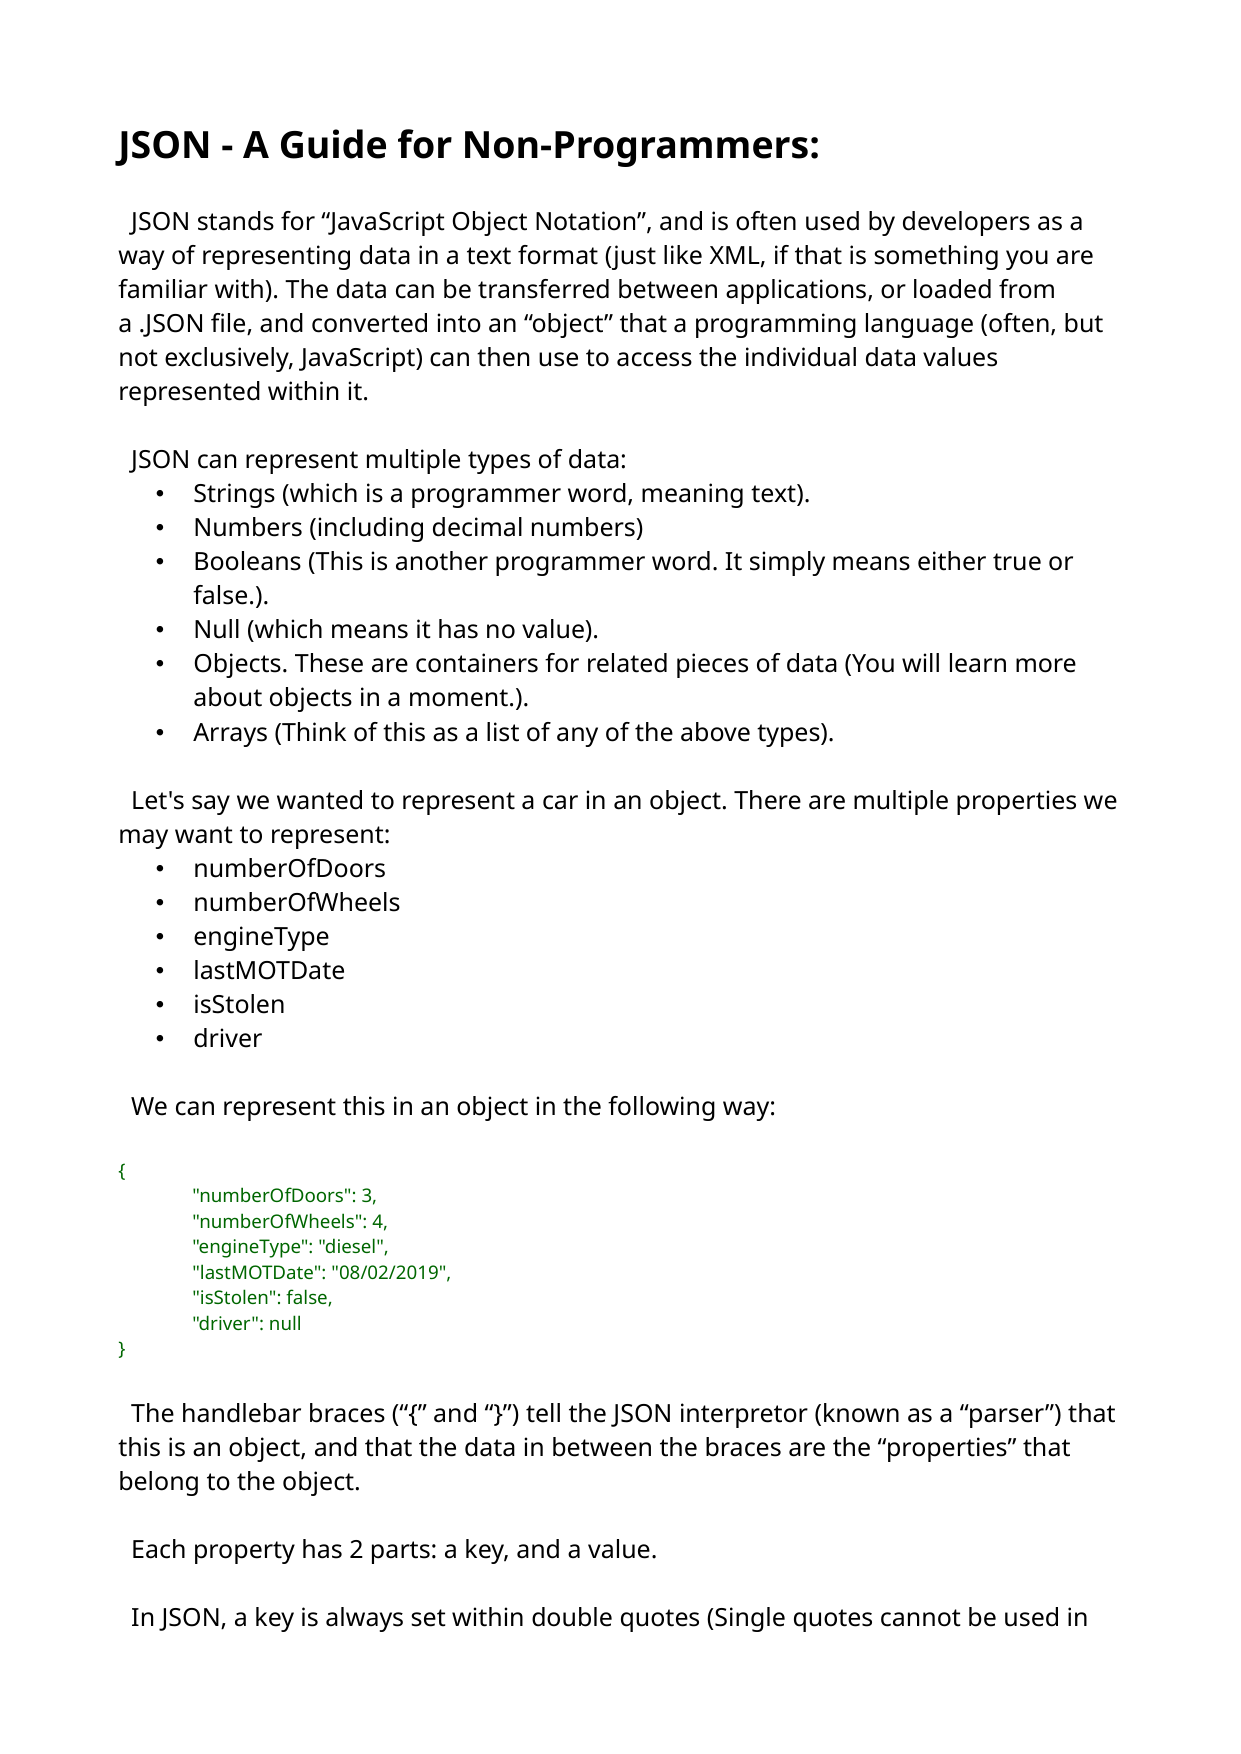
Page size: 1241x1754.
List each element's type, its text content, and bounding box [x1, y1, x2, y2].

text The handlebar braces (“{” and “}”) tell the JSON interpretor (known as a “parser”) that this is an object, and that the data in between the braces are the “properties” that belong to the object. [118, 1395, 1122, 1497]
list driver [156, 1021, 1122, 1055]
list Booleans (This is another programmer word. It simply means either true or false.). [156, 544, 1122, 612]
text "engineType": "diesel", [118, 1233, 1122, 1259]
text "numberOfWheels": 4, [118, 1208, 1122, 1233]
text JSON can represent multiple types of data: [118, 442, 1122, 476]
list Arrays (Think of this as a list of any of the above types). [156, 714, 1122, 748]
list numberOfWheels [156, 884, 1122, 918]
text In JSON, a key is always set within double quotes (Single quotes cannot be used in [118, 1599, 1122, 1634]
text "driver": null [118, 1310, 1122, 1336]
list Objects. These are containers for related pieces of data (You will learn more about objects in a moment.). [156, 646, 1122, 714]
list engineType [156, 918, 1122, 953]
text { [118, 1157, 1122, 1182]
list Null (which means it has no value). [156, 612, 1122, 646]
list Strings (which is a programmer word, meaning text). [156, 476, 1122, 510]
text JSON - A Guide for Non-Programmers: [118, 118, 1122, 169]
text We can represent this in an object in the following way: [118, 1089, 1122, 1123]
text } [118, 1336, 1122, 1361]
text Let's say we wanted to represent a car in an object. There are multiple properties we may want to represent: [118, 782, 1122, 850]
list lastMOTDate [156, 953, 1122, 987]
list isStolen [156, 987, 1122, 1021]
text Each property has 2 parts: a key, and a value. [118, 1531, 1122, 1566]
text "lastMOTDate": "08/02/2019", [118, 1259, 1122, 1284]
text JSON stands for “JavaScript Object Notation”, and is often used by developers as a way of representing data in a text format (just like XML, if that is something you are familiar with). The data can be transferred between applications, or loaded from a .JSON file, and converted into an “object” that a programming language (often, but not exclusively, JavaScript) can then use to access the individual data values represented within it. [118, 203, 1122, 408]
list Numbers (including decimal numbers) [156, 510, 1122, 544]
text "isStolen": false, [118, 1284, 1122, 1310]
list numberOfDoors [156, 850, 1122, 884]
text "numberOfDoors": 3, [118, 1182, 1122, 1208]
